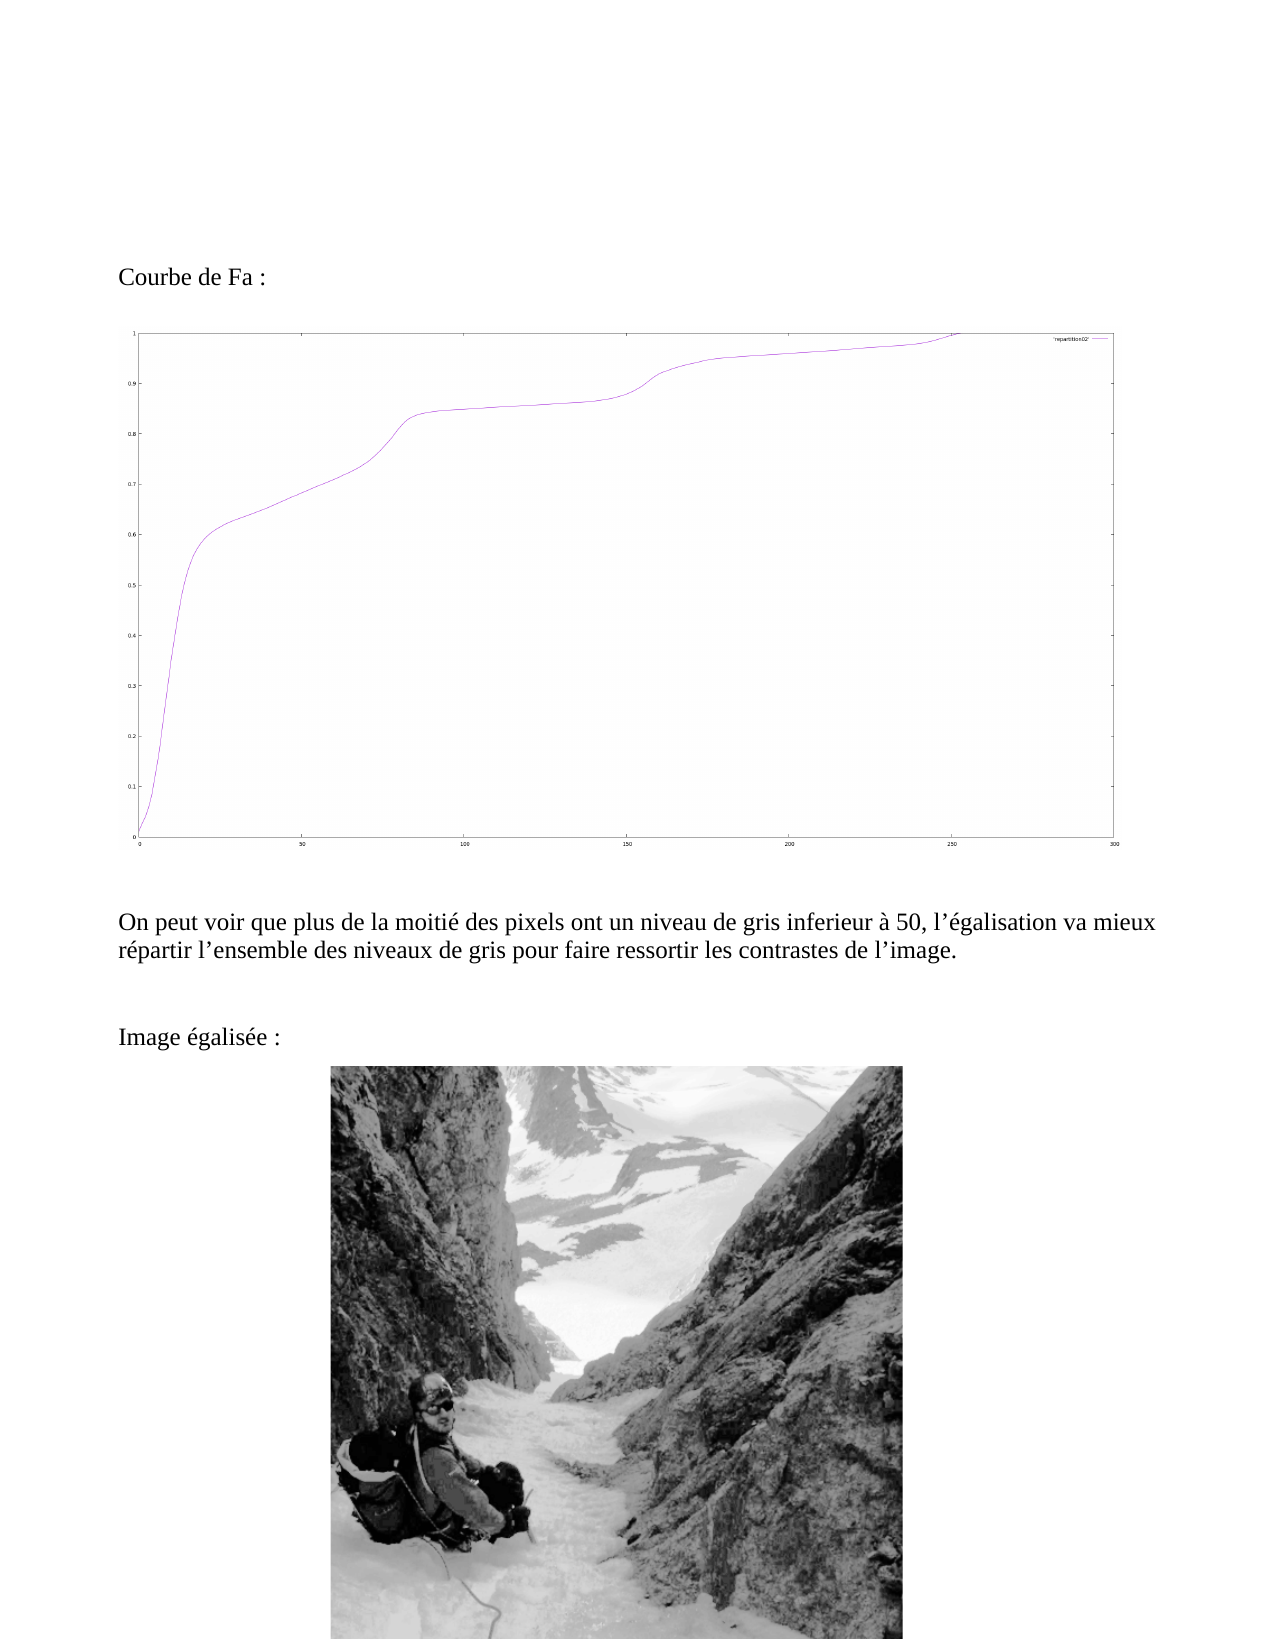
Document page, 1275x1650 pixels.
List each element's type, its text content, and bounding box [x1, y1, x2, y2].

text Courbe de Fa : [118, 262, 1157, 291]
text Image égalisée : [118, 1022, 1157, 1051]
picture [118, 326, 1123, 850]
picture [330, 1066, 903, 1639]
text On peut voir que plus de la moitié des pixels ont un niveau de gris inferieur à 50, l’égalisation va mieux répartir l’ensemble des niveaux de gris pour faire ressortir les contrastes de l’image. [118, 907, 1157, 964]
